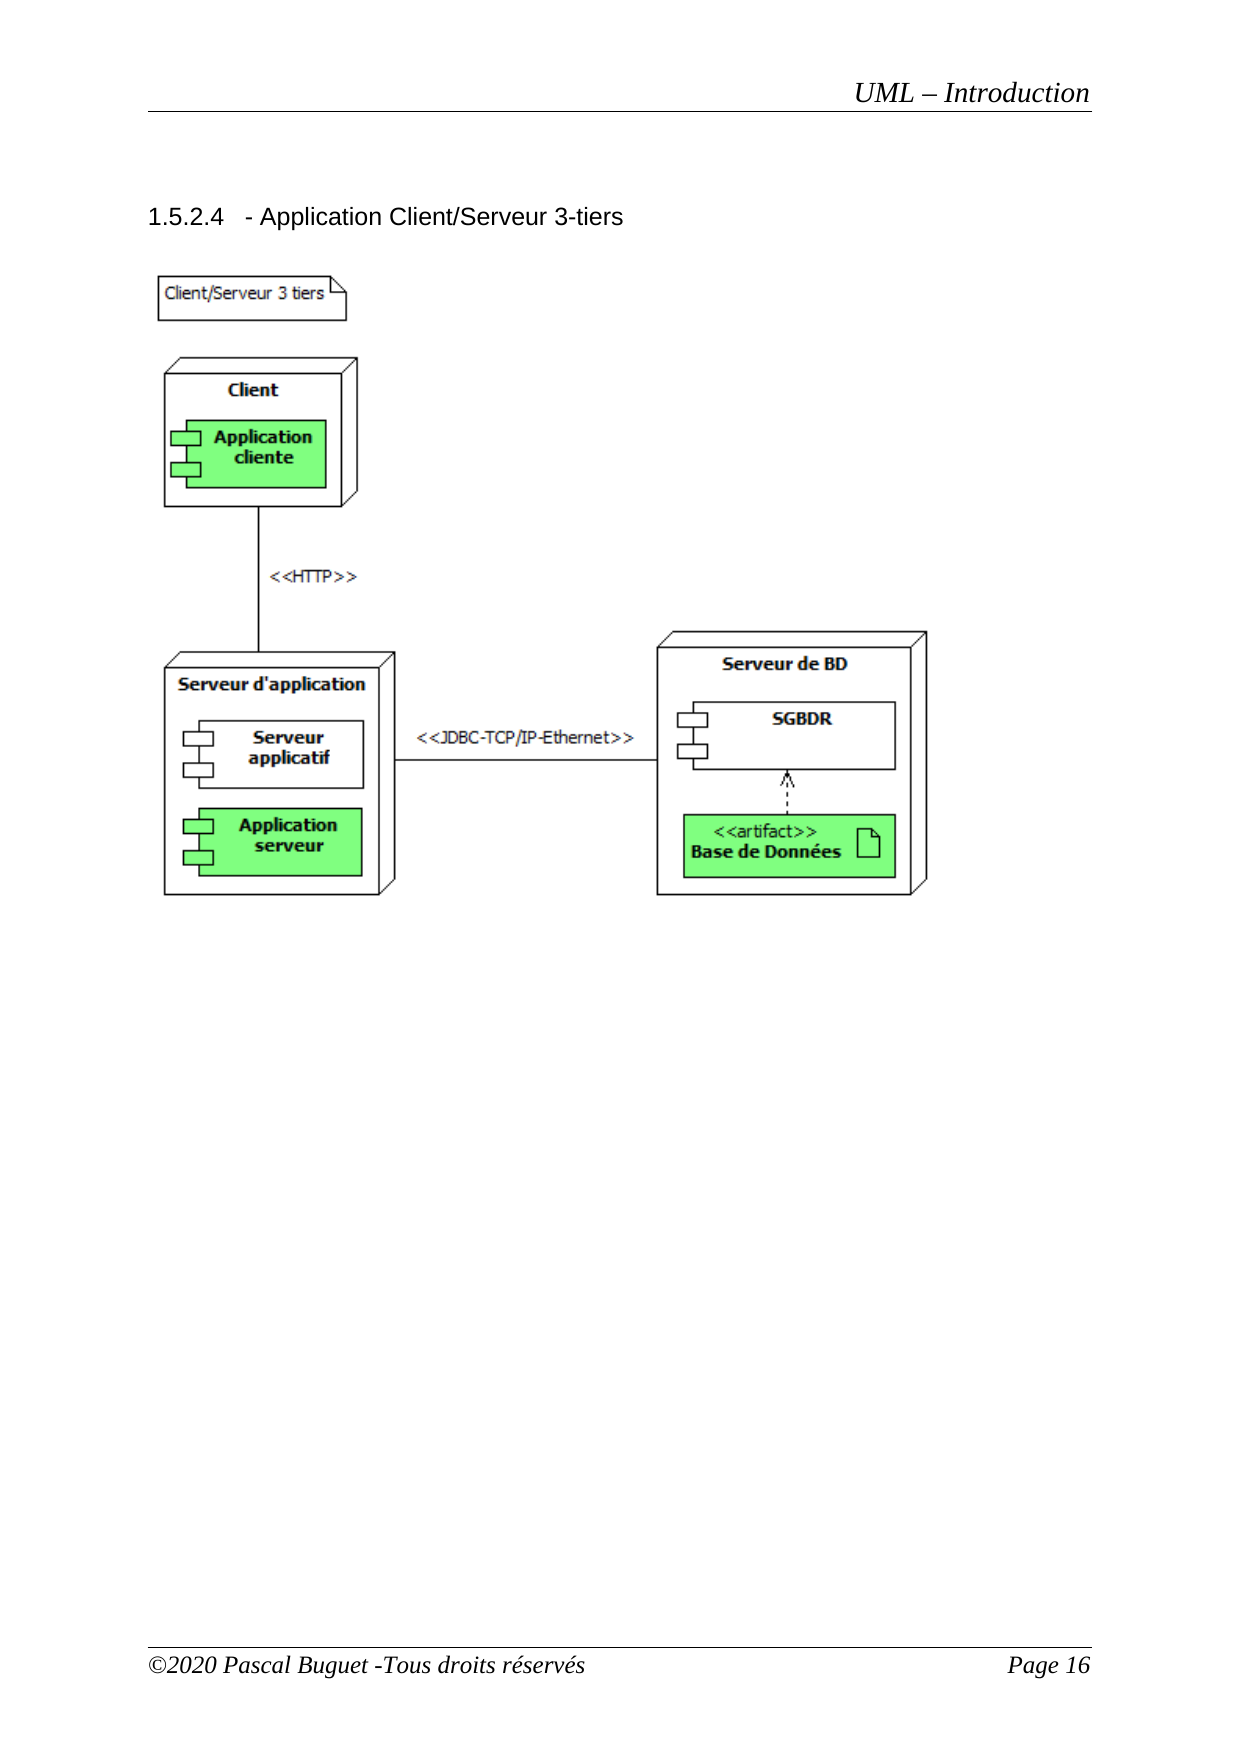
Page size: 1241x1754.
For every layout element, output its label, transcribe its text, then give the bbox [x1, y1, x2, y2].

subtitle - Application Client/Serveur 3-tiers [148, 201, 1092, 230]
picture [147, 265, 940, 905]
